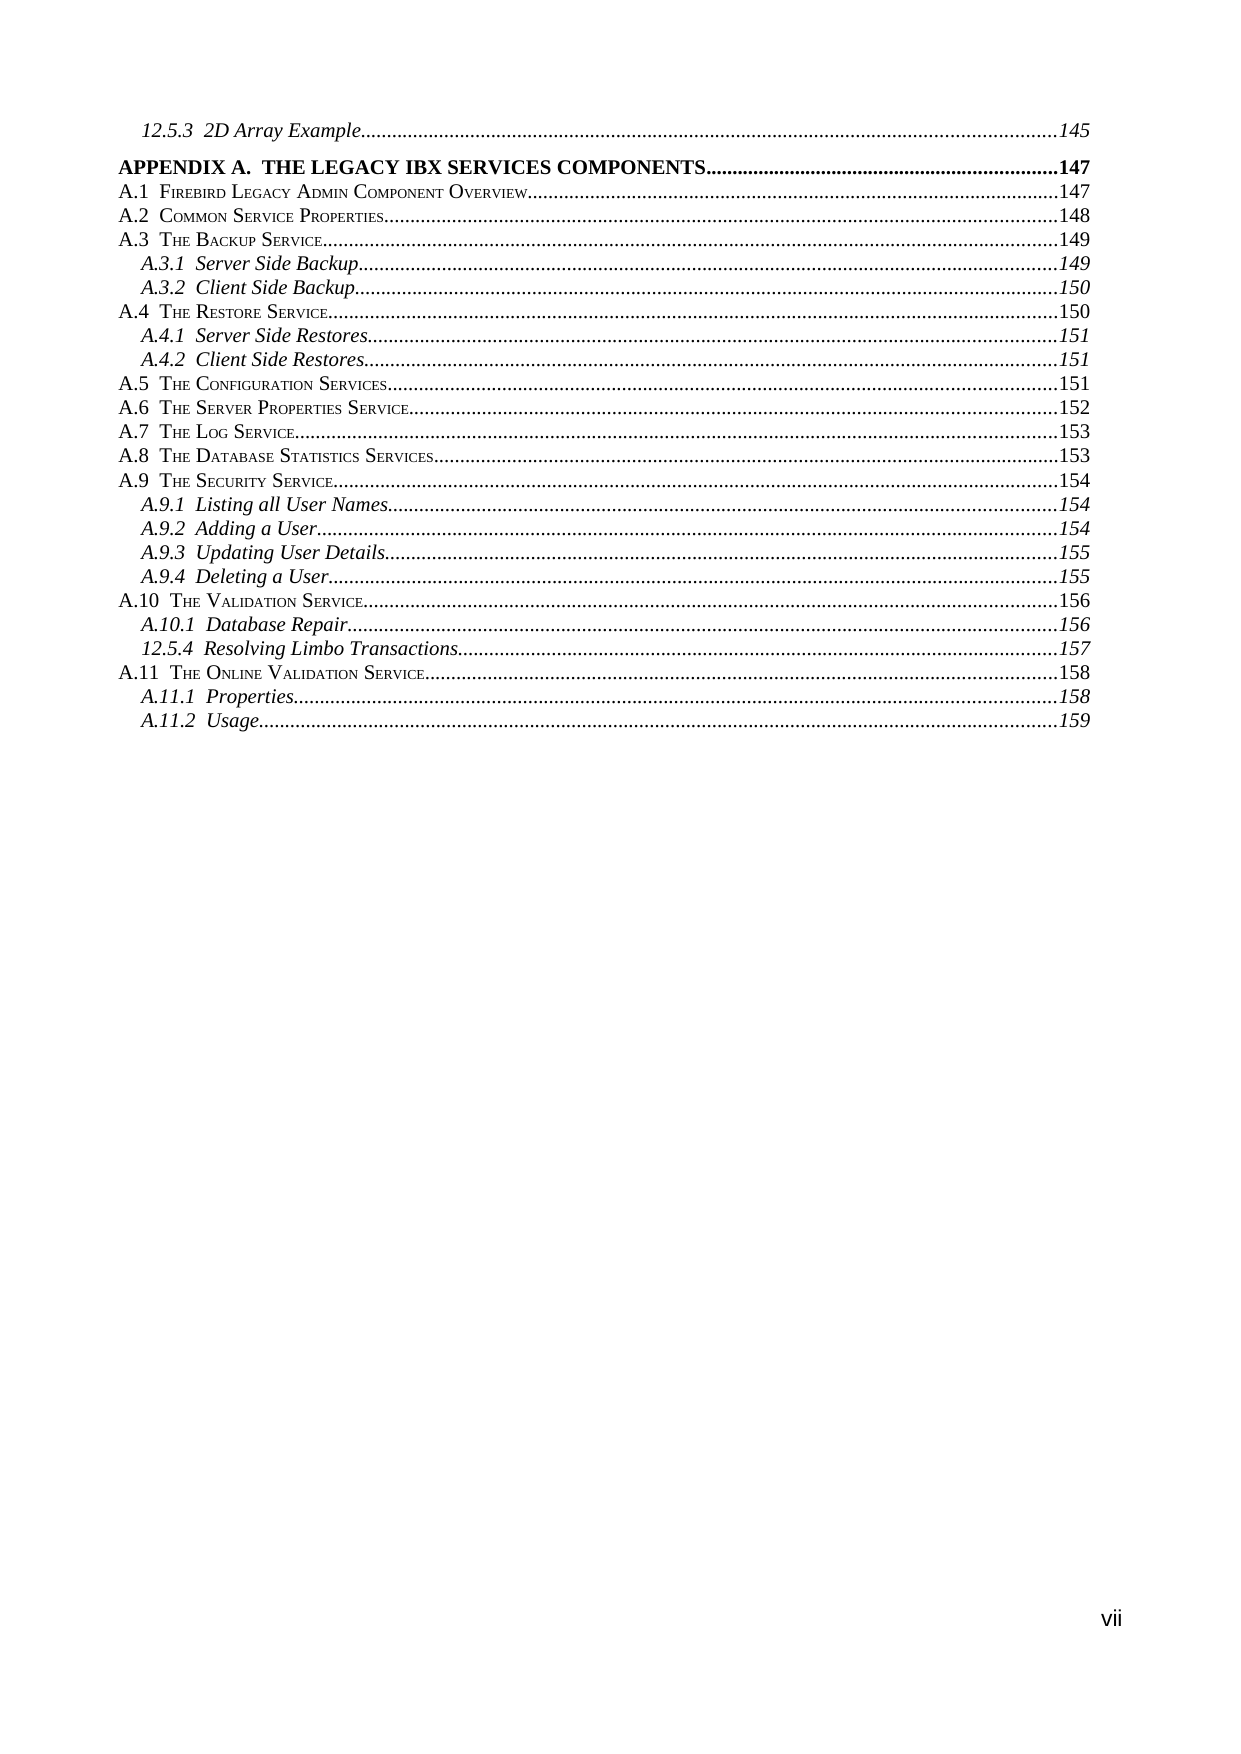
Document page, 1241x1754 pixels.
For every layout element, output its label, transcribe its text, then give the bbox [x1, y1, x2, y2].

text A.7 The Log Service 153 [118, 419, 1122, 443]
text A.9.1 Listing all User Names 154 [141, 492, 1122, 516]
text 12.5.4 Resolving Limbo Transactions 157 [141, 636, 1122, 660]
text A.3.2 Client Side Backup 150 [141, 275, 1122, 299]
text A.1 Firebird Legacy Admin Component Overview 147 [118, 179, 1122, 203]
text A.4.2 Client Side Restores 151 [141, 347, 1122, 371]
text A.3 The Backup Service 149 [118, 227, 1122, 251]
text 12.5.3 2D Array Example 145 [141, 118, 1122, 142]
text A.5 The Configuration Services 151 [118, 371, 1122, 395]
text A.4.1 Server Side Restores 151 [141, 323, 1122, 347]
text A.6 The Server Properties Service 152 [118, 395, 1122, 419]
text A.10.1 Database Repair 156 [141, 612, 1122, 636]
text A.11 The Online Validation Service 158 [118, 660, 1122, 684]
text A.9.3 Updating User Details 155 [141, 540, 1122, 564]
text A.3.1 Server Side Backup 149 [141, 251, 1122, 275]
text A.10 The Validation Service 156 [118, 588, 1122, 612]
text A.11.2 Usage 159 [141, 708, 1122, 732]
text Appendix A. The Legacy IBX Services Components 147 [118, 155, 1122, 179]
text A.8 The Database Statistics Services 153 [118, 443, 1122, 467]
text A.9.4 Deleting a User 155 [141, 564, 1122, 588]
text A.2 Common Service Properties 148 [118, 203, 1122, 227]
text A.11.1 Properties 158 [141, 684, 1122, 708]
text A.9.2 Adding a User 154 [141, 516, 1122, 540]
text A.9 The Security Service 154 [118, 467, 1122, 492]
text A.4 The Restore Service 150 [118, 299, 1122, 323]
